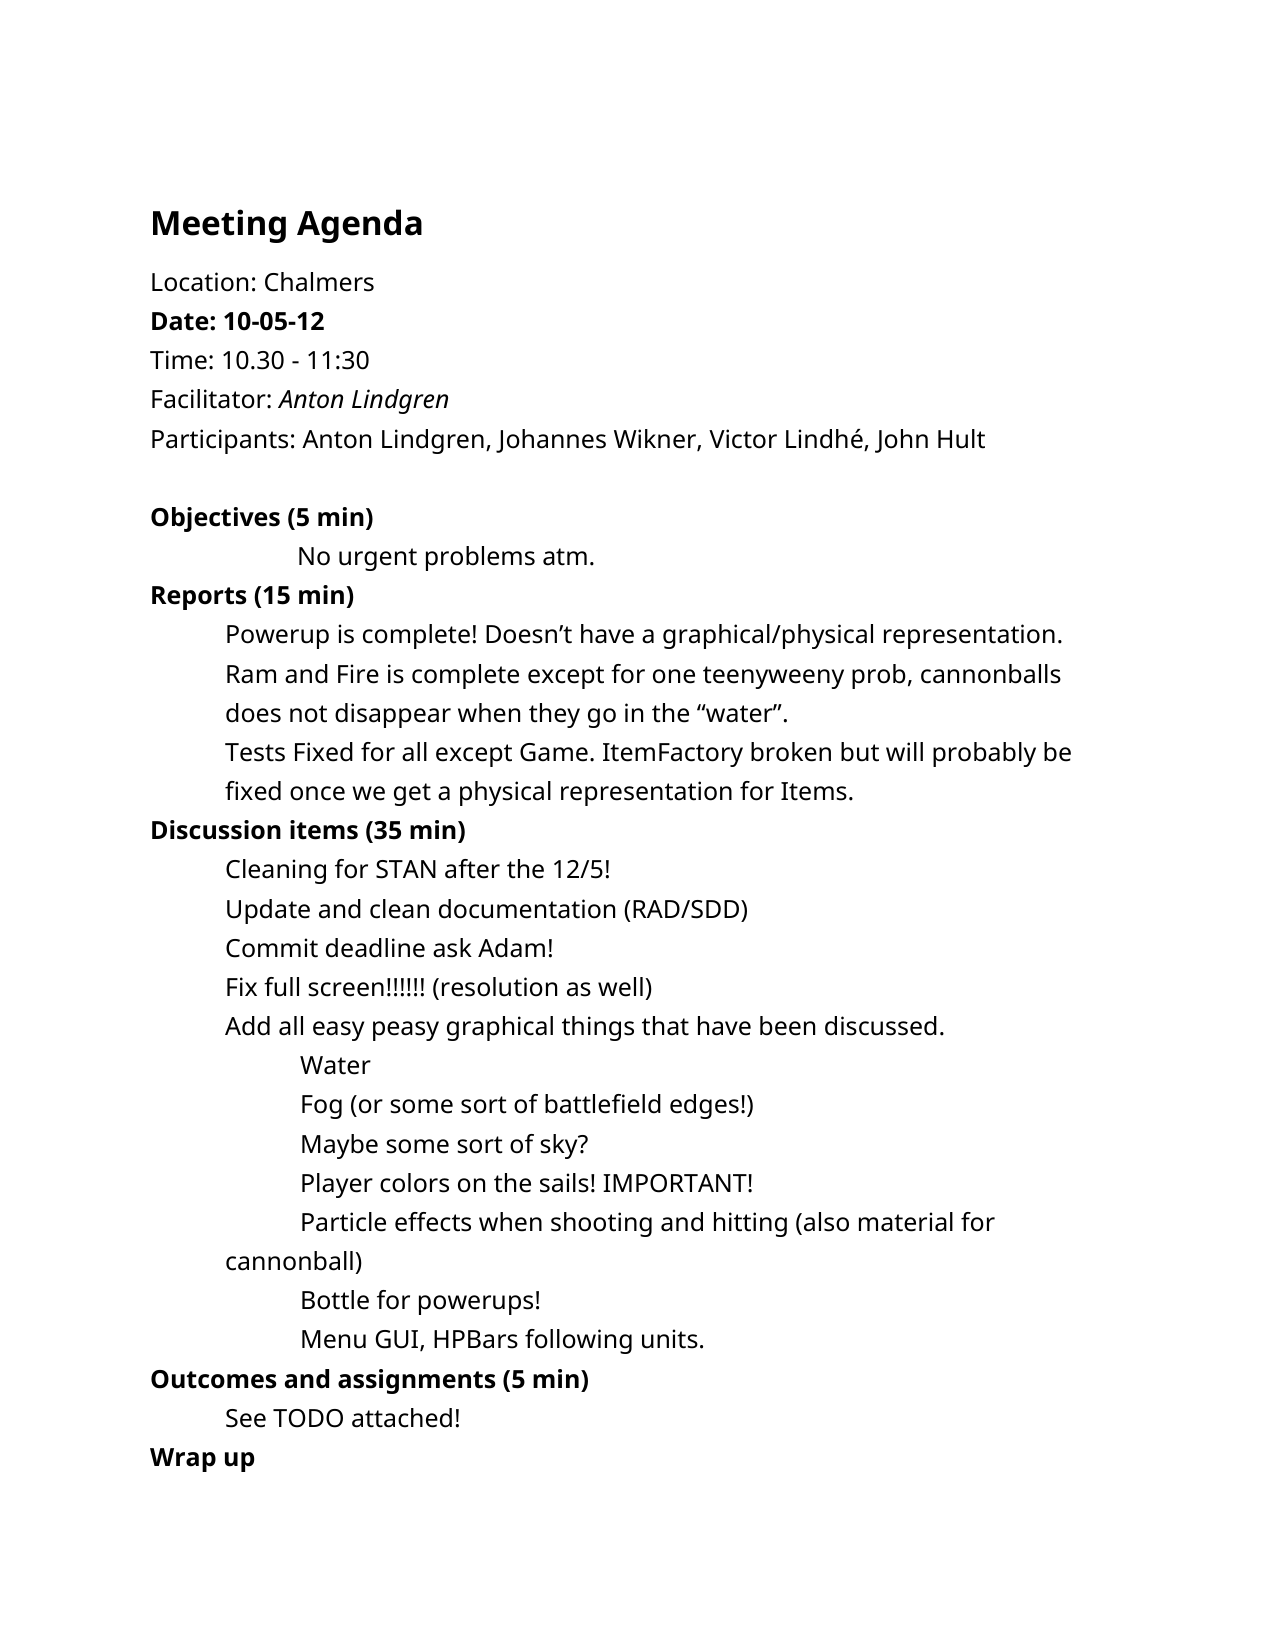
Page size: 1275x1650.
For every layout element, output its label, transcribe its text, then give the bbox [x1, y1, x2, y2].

text Player colors on the sails! IMPORTANT! [225, 1166, 1125, 1199]
text Bottle for powerups! [225, 1283, 1125, 1317]
text Outcomes and assignments (5 min) [150, 1361, 1125, 1395]
text Cleaning for STAN after the 12/5! [150, 852, 1125, 886]
text Reports (15 min) [150, 578, 1125, 612]
text Wrap up [150, 1440, 1125, 1474]
text Fix full screen!!!!!! (resolution as well) [225, 970, 1125, 1004]
text Fog (or some sort of battlefield edges!) [225, 1087, 1125, 1121]
text Menu GUI, HPBars following units. [225, 1322, 1125, 1356]
text Tests Fixed for all except Game. ItemFactory broken but will probably be fixed once we get a physical representation for Items. [225, 735, 1125, 808]
text See TODO attached! [150, 1401, 1125, 1434]
text Powerup is complete! Doesn’t have a graphical/physical representation. [225, 617, 1125, 651]
text Particle effects when shooting and hitting (also material for cannonball) [225, 1205, 1125, 1278]
text Water [225, 1048, 1125, 1082]
text Date: 10-05-12 [150, 304, 1125, 338]
subtitle Meeting Agenda [150, 200, 1125, 245]
text Update and clean documentation (RAD/SDD) [150, 891, 1125, 925]
text Add all easy peasy graphical things that have been discussed. [150, 1009, 1125, 1043]
text Objectives (5 min) [150, 500, 1125, 534]
text Time: 10.30 - 11:30 [150, 343, 1125, 377]
text Commit deadline ask Adam! [225, 931, 1125, 964]
text No urgent problems atm. [222, 539, 1125, 573]
text Discussion items (35 min) [150, 813, 1125, 847]
text Ram and Fire is complete except for one teenyweeny prob, cannonballs does not disappear when they go in the “water”. [225, 656, 1125, 729]
text Maybe some sort of sky? [225, 1126, 1125, 1160]
text Participants: Anton Lindgren, Johannes Wikner, Victor Lindhé, John Hult [150, 421, 1125, 455]
text Location: Chalmers [150, 265, 1125, 299]
text Facilitator: Anton Lindgren [150, 382, 1125, 416]
